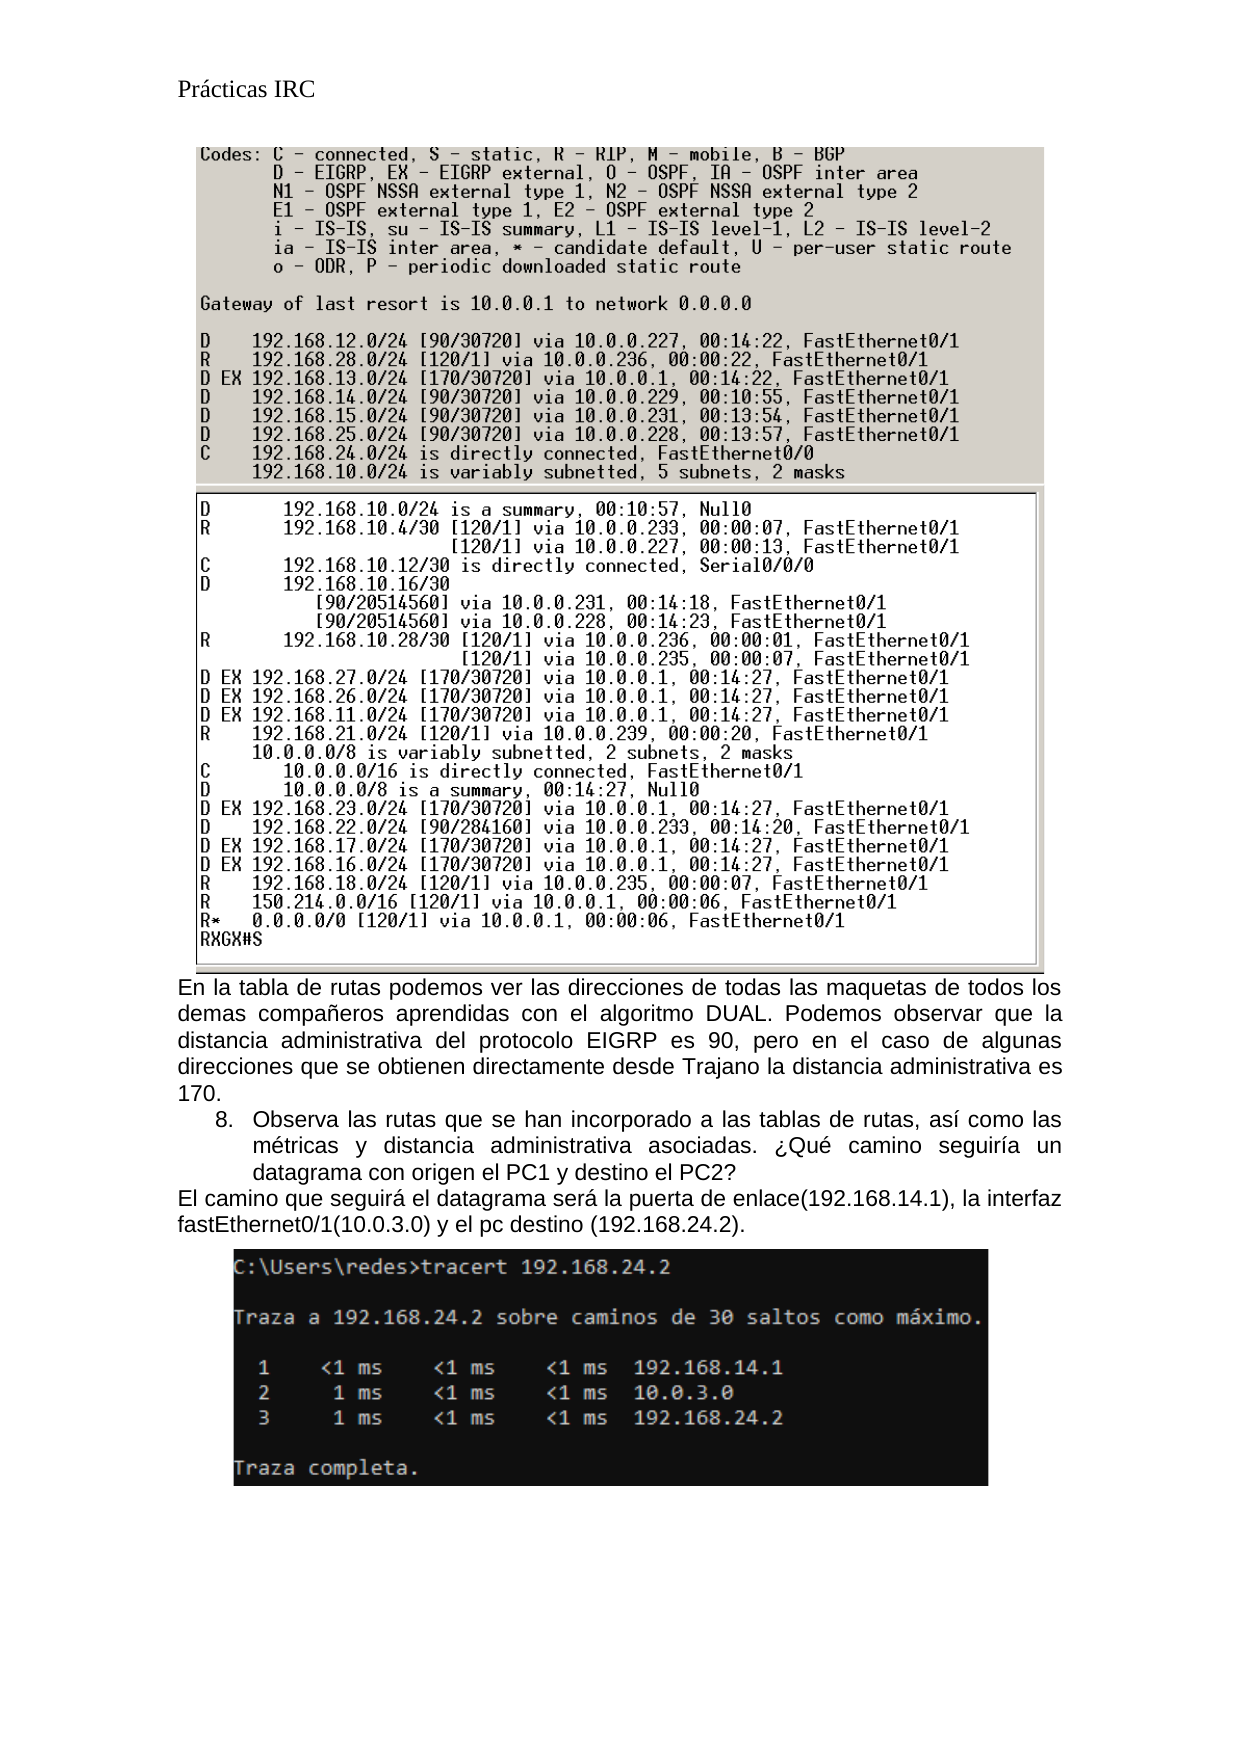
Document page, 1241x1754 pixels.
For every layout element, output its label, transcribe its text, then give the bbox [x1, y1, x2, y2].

list Observa las rutas que se han incorporado a las tablas de rutas, así como las métricas y distancia administrativa asociadas. ¿Qué camino seguiría un datagrama con origen el PC1 y destino el PC2? [215, 1106, 1063, 1185]
text En la tabla de rutas podemos ver las direcciones de todas las maquetas de todos los demas compañeros aprendidas con el algoritmo DUAL. Podemos observar que la distancia administrativa del protocolo EIGRP es 90, pero en el caso de algunas direcciones que se obtienen directamente desde Trajano la distancia administrativa es 170. [177, 148, 1063, 1106]
picture [196, 147, 1045, 974]
text El camino que seguirá el datagrama será la puerta de enlace(192.168.14.1), la interfaz fastEthernet0/1(10.0.3.0) y el pc destino (192.168.24.2). [177, 1185, 1063, 1238]
picture [233, 1249, 989, 1486]
